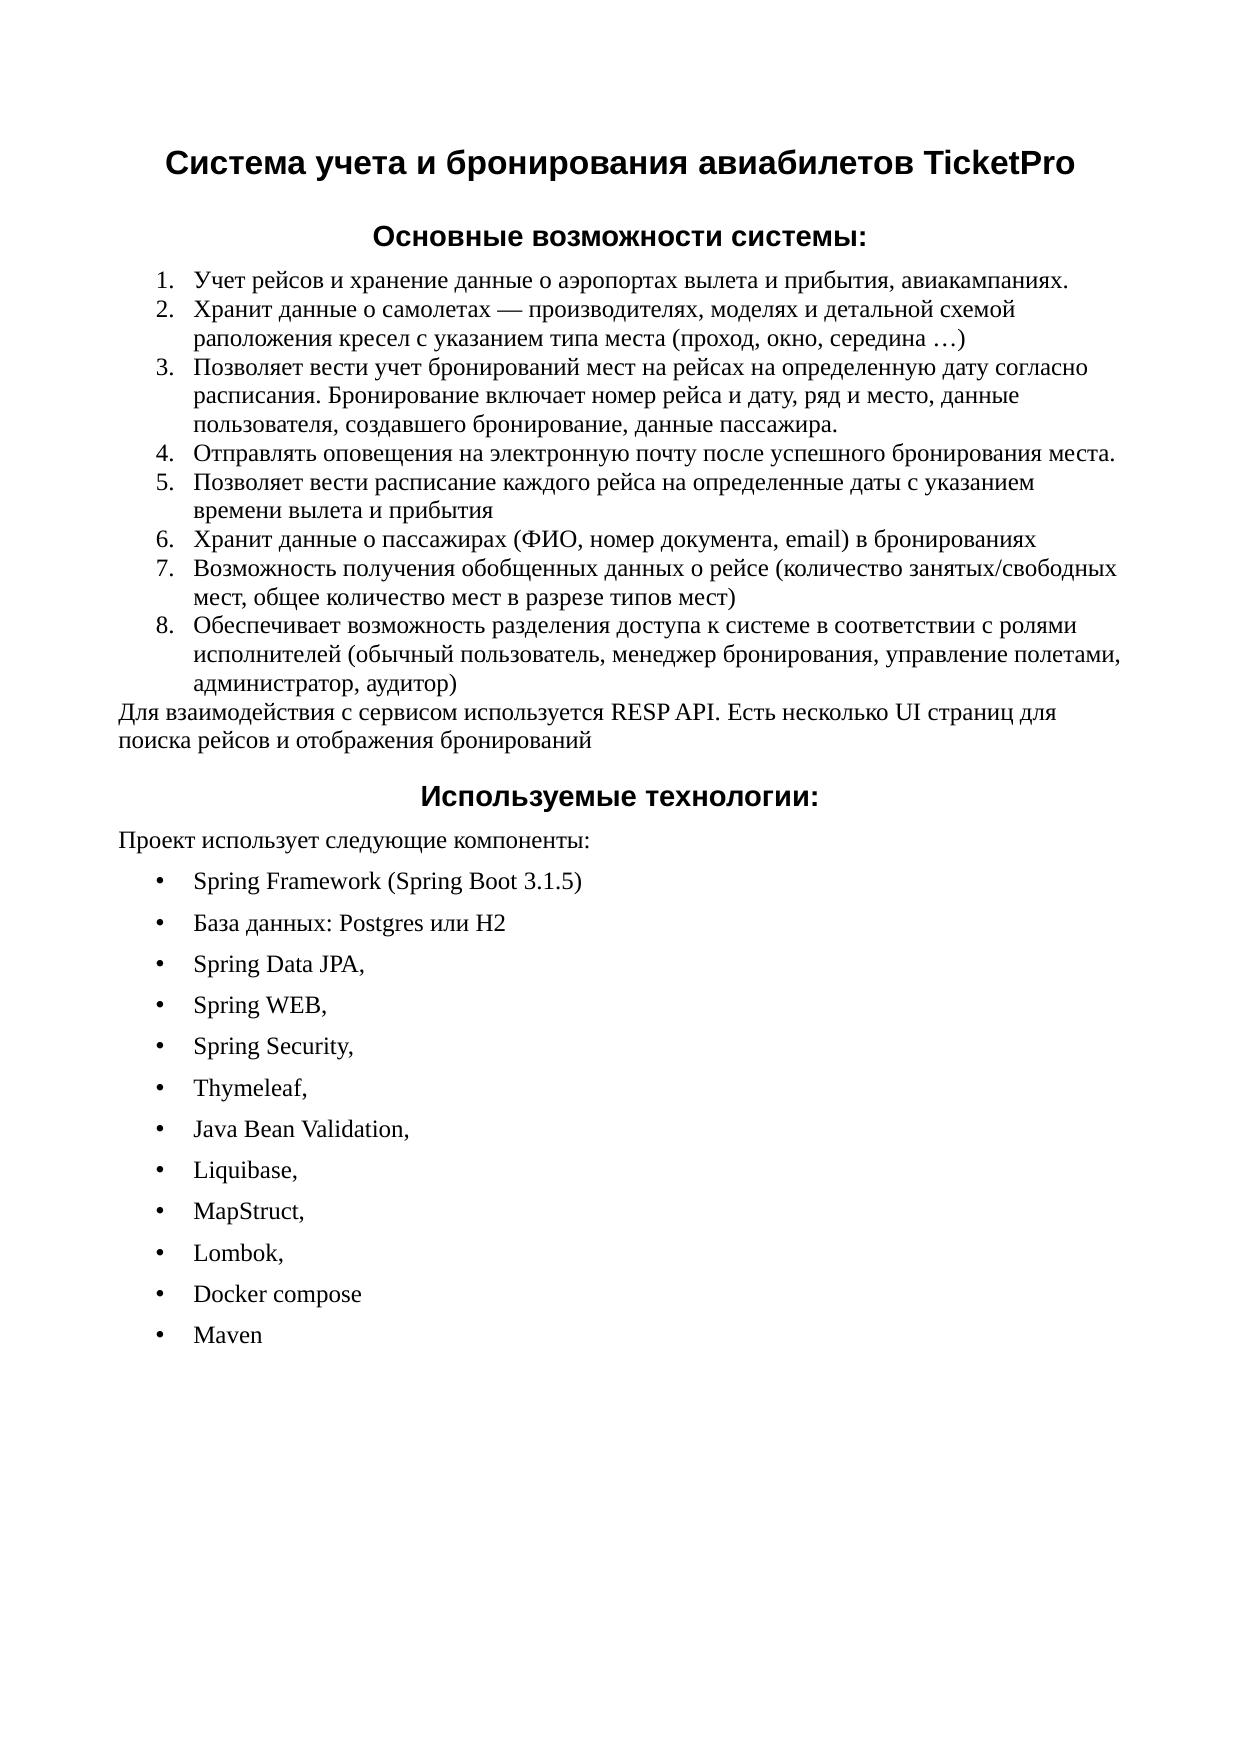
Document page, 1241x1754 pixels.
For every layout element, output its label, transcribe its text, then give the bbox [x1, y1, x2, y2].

list Thymeleaf, [156, 1073, 1122, 1101]
list Возможность получения обобщенных данных о рейсе (количество занятых/свободных мест, общее количество мест в разрезе типов мест) [156, 553, 1122, 610]
list Отправлять оповещения на электронную почту после успешного бронирования места. [156, 438, 1122, 467]
subtitle Система учета и бронирования авиабилетов TicketPro [118, 143, 1122, 182]
list Java Bean Validation, [156, 1114, 1122, 1143]
subtitle Основные возможности системы: [118, 219, 1122, 253]
list База данных: Postgres или H2 [156, 908, 1122, 936]
list Maven [156, 1320, 1122, 1349]
list Liquibase, [156, 1155, 1122, 1184]
list Хранит данные о пассажирах (ФИО, номер документа, email) в бронированиях [156, 524, 1122, 553]
list Docker compose [156, 1279, 1122, 1308]
list MapStruct, [156, 1196, 1122, 1225]
list Учет рейсов и хранение данные о аэропортах вылета и прибытия, авиакампаниях. [156, 265, 1122, 294]
list Spring WEB, [156, 990, 1122, 1019]
list Хранит данные о самолетах — производителях, моделях и детальной схемой раположения кресел с указанием типа места (проход, окно, середина …) [156, 294, 1122, 352]
list Lombok, [156, 1238, 1122, 1266]
list Обеспечивает возможность разделения доступа к системе в соответствии с ролями исполнителей (обычный пользователь, менеджер бронирования, управление полетами, администратор, аудитор) [156, 610, 1122, 697]
text Для взаимодействия с сервисом используется RESP API. Есть несколько UI страниц для поиска рейсов и отображения бронирований [118, 697, 1122, 754]
list Позволяет вести учет бронирований мест на рейсах на определенную дату согласно расписания. Бронирование включает номер рейса и дату, ряд и место, данные пользователя, создавшего бронирование, данные пассажира. [156, 352, 1122, 438]
list Spring Data JPA, [156, 949, 1122, 978]
list Позволяет вести расписание каждого рейса на определенные даты с указанием времени вылета и прибытия [156, 467, 1122, 524]
subtitle Используемые технологии: [118, 779, 1122, 813]
text Проект использует следующие компоненты: [118, 825, 1122, 854]
list Spring Security, [156, 1031, 1122, 1060]
list Spring Framework (Spring Boot 3.1.5) [156, 866, 1122, 895]
